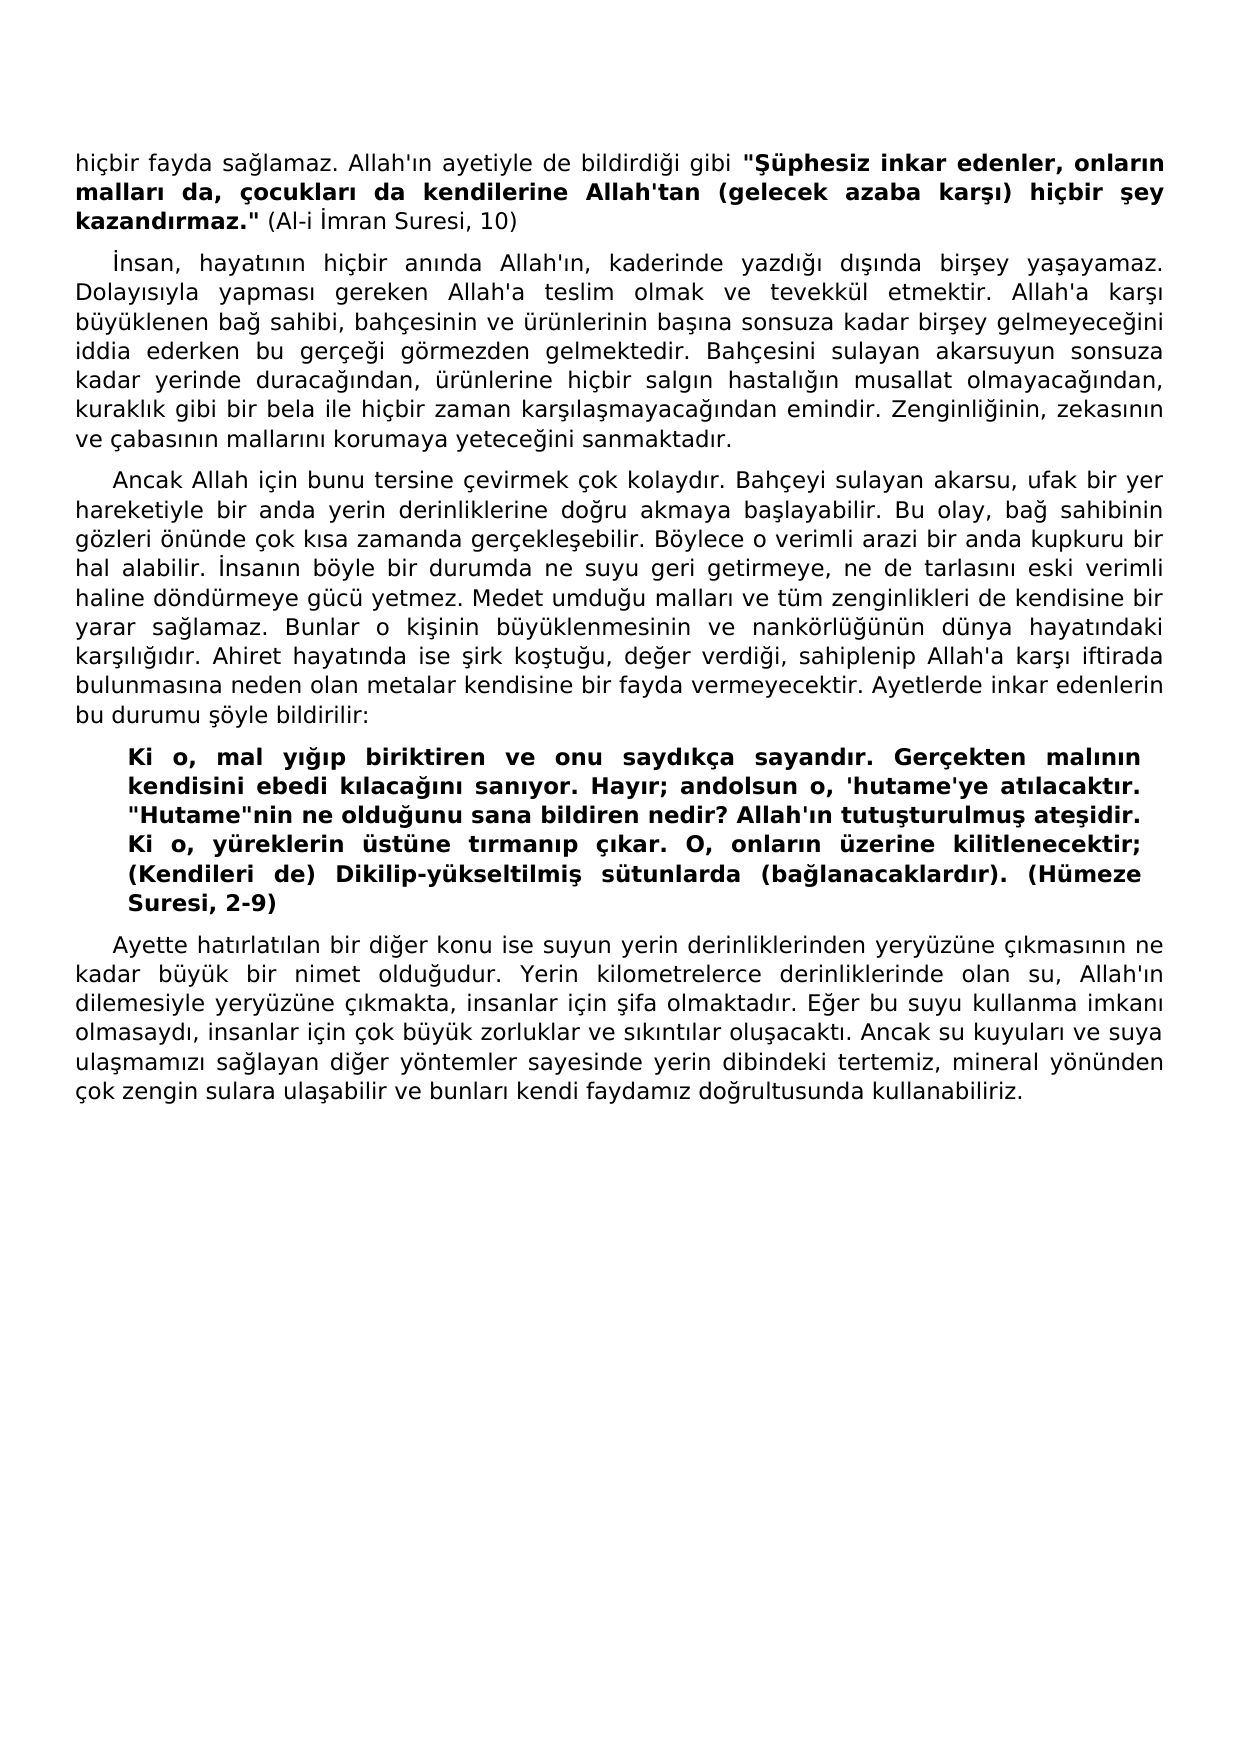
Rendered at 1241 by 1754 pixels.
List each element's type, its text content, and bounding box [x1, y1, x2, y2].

text Ki o, mal yığıp biriktiren ve onu saydıkça sayandır. Gerçekten malının kendisini ebedi kılacağını sanıyor. Hayır; andolsun o, 'hutame'ye atılacaktır. "Hutame"nin ne olduğunu sana bildiren nedir? Allah'ın tutuşturulmuş ateşidir. Ki o, yüreklerin üstüne tırmanıp çıkar. O, onların üzerine kilitlenecektir; (Kendileri de) Dikilip-yükseltilmiş sütunlarda (bağlanacaklardır). (Hümeze Suresi, 2-9) [127, 744, 1143, 917]
text Ancak Allah için bunu tersine çevirmek çok kolaydır. Bahçeyi sulayan akarsu, ufak bir yer hareketiyle bir anda yerin derinliklerine doğru akmaya başlayabilir. Bu olay, bağ sahibinin gözleri önünde çok kısa zamanda gerçekleşebilir. Böylece o verimli arazi bir anda kupkuru bir hal alabilir. İnsanın böyle bir durumda ne suyu geri getirmeye, ne de tarlasını eski verimli haline döndürmeye gücü yetmez. Medet umduğu malları ve tüm zenginlikleri de kendisine bir yarar sağlamaz. Bunlar o kişinin büyüklenmesinin ve nankörlüğünün dünya hayatındaki karşılığıdır. Ahiret hayatında ise şirk koştuğu, değer verdiği, sahiplenip Allah'a karşı iftirada bulunmasına neden olan metalar kendisine bir fayda vermeyecektir. Ayetlerde inkar edenlerin bu durumu şöyle bildirilir: [75, 468, 1165, 728]
text İnsan, hayatının hiçbir anında Allah'ın, kaderinde yazdığı dışında birşey yaşayamaz. Dolayısıyla yapması gereken Allah'a teslim olmak ve tevekkül etmektir. Allah'a karşı büyüklenen bağ sahibi, bahçesinin ve ürünlerinin başına sonsuza kadar birşey gelmeyeceğini iddia ederken bu gerçeği görmezden gelmektedir. Bahçesini sulayan akarsuyun sonsuza kadar yerinde duracağından, ürünlerine hiçbir salgın hastalığın musallat olmayacağından, kuraklık gibi bir bela ile hiçbir zaman karşılaşmayacağından emindir. Zenginliğinin, zekasının ve çabasının mallarını korumaya yeteceğini sanmaktadır. [75, 250, 1165, 453]
text hiçbir fayda sağlamaz. Allah'ın ayetiyle de bildirdiği gibi "Şüphesiz inkar edenler, onların malları da, çocukları da kendilerine Allah'tan (gelecek azaba karşı) hiçbir şey kazandırmaz." (Al-i İmran Suresi, 10) [75, 150, 1165, 235]
text Ayette hatırlatılan bir diğer konu ise suyun yerin derinliklerinden yeryüzüne çıkmasının ne kadar büyük bir nimet olduğudur. Yerin kilometrelerce derinliklerinde olan su, Allah'ın dilemesiyle yeryüzüne çıkmakta, insanlar için şifa olmaktadır. Eğer bu suyu kullanma imkanı olmasaydı, insanlar için çok büyük zorluklar ve sıkıntılar oluşacaktı. Ancak su kuyuları ve suya ulaşmamızı sağlayan diğer yöntemler sayesinde yerin dibindeki tertemiz, mineral yönünden çok zengin sulara ulaşabilir ve bunları kendi faydamız doğrultusunda kullanabiliriz. [75, 932, 1165, 1105]
